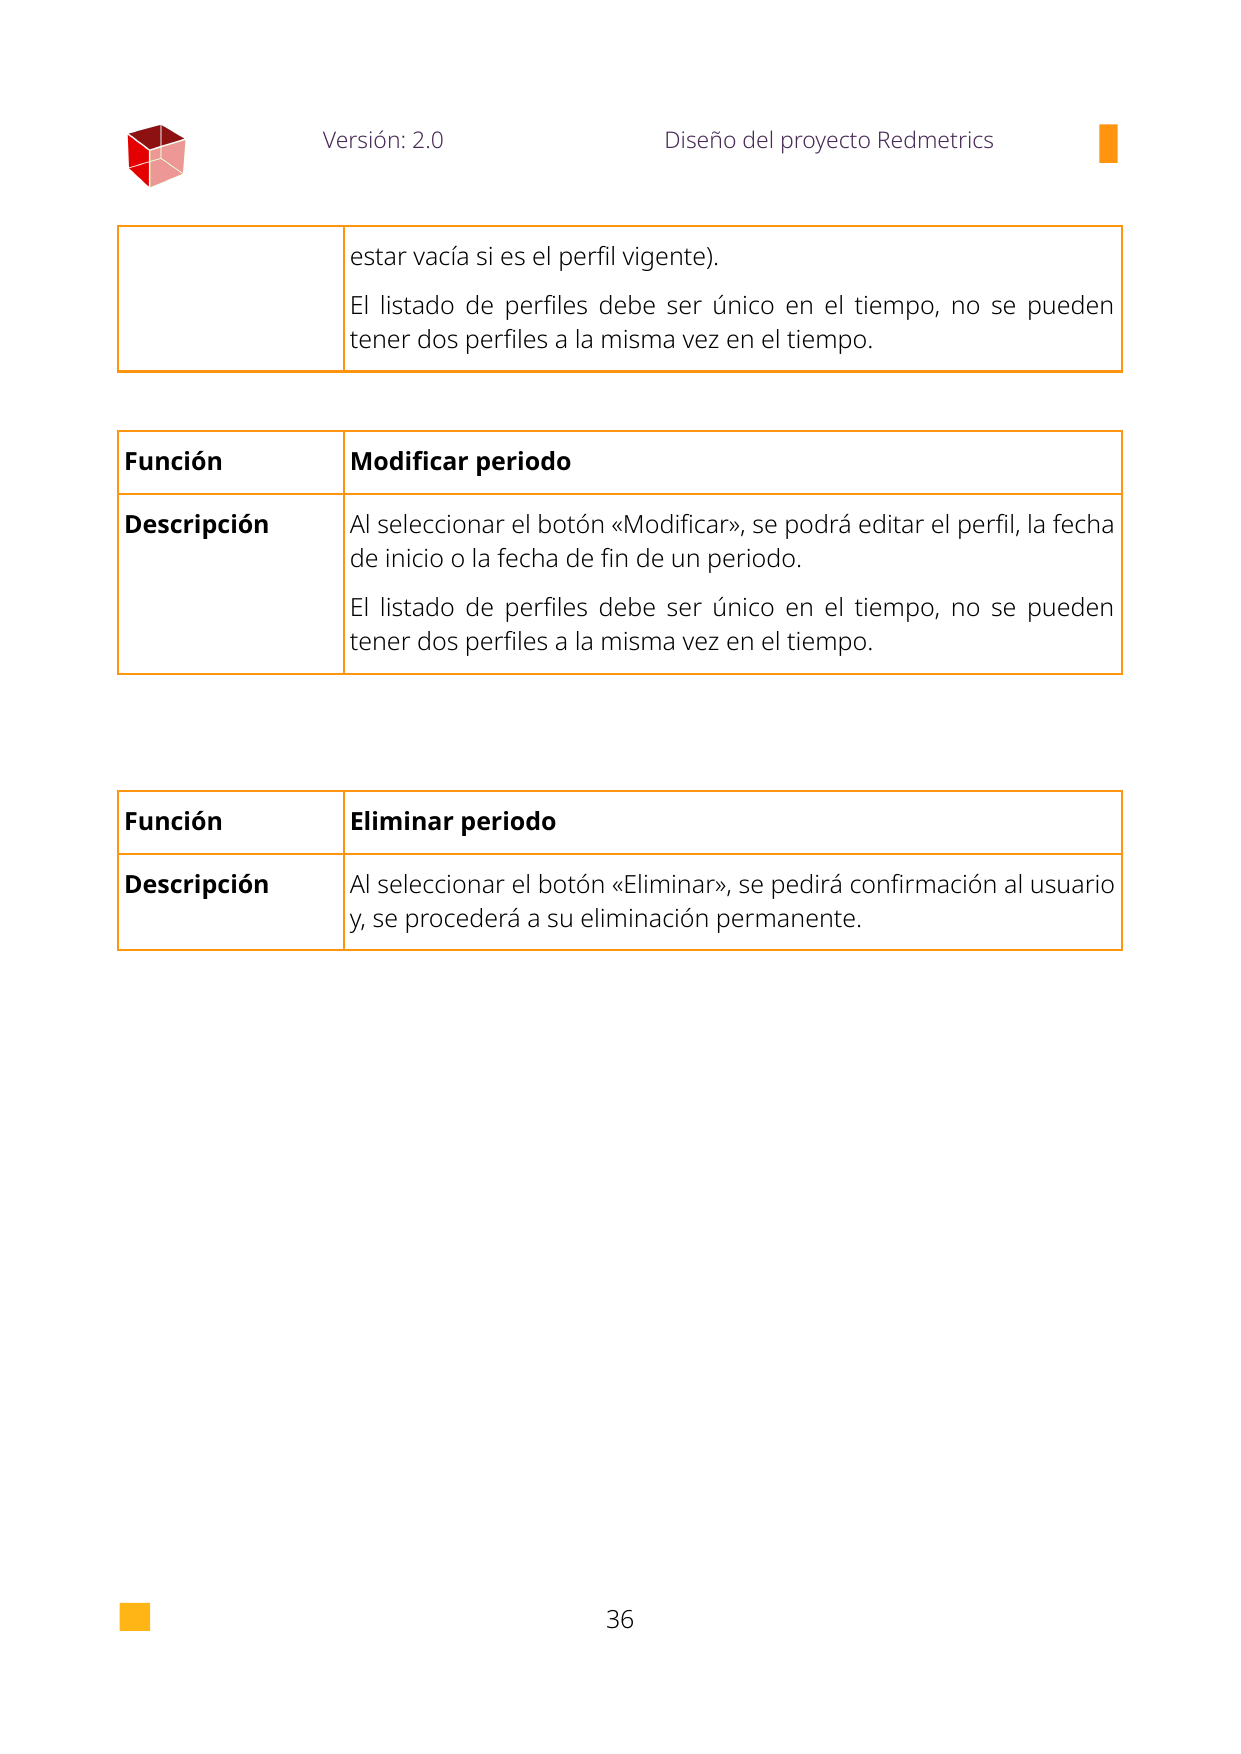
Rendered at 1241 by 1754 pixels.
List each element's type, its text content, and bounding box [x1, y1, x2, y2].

table_header Función [119, 792, 343, 853]
table_header Modificar periodo [345, 432, 1121, 493]
table_cell [119, 227, 343, 370]
table_cell estar vacía si es el perfil vigente). El listado de perfiles debe ser único en el tiempo, no se pueden tener dos perfiles a la misma vez en el tiempo. [345, 227, 1121, 370]
table_cell Descripción [119, 495, 343, 673]
table_cell Descripción [119, 855, 343, 949]
table_header Eliminar periodo [345, 792, 1121, 853]
picture [123, 123, 189, 189]
table_header Función [119, 432, 343, 493]
table_cell Al seleccionar el botón «Modificar», se podrá editar el perfil, la fecha de inicio o la fecha de fin de un periodo. El listado de perfiles debe ser único en el tiempo, no se pueden tener dos perfiles a la misma vez en el tiempo. [345, 495, 1121, 673]
table_cell Al seleccionar el botón «Eliminar», se pedirá confirmación al usuario y, se procederá a su eliminación permanente. [345, 855, 1121, 949]
